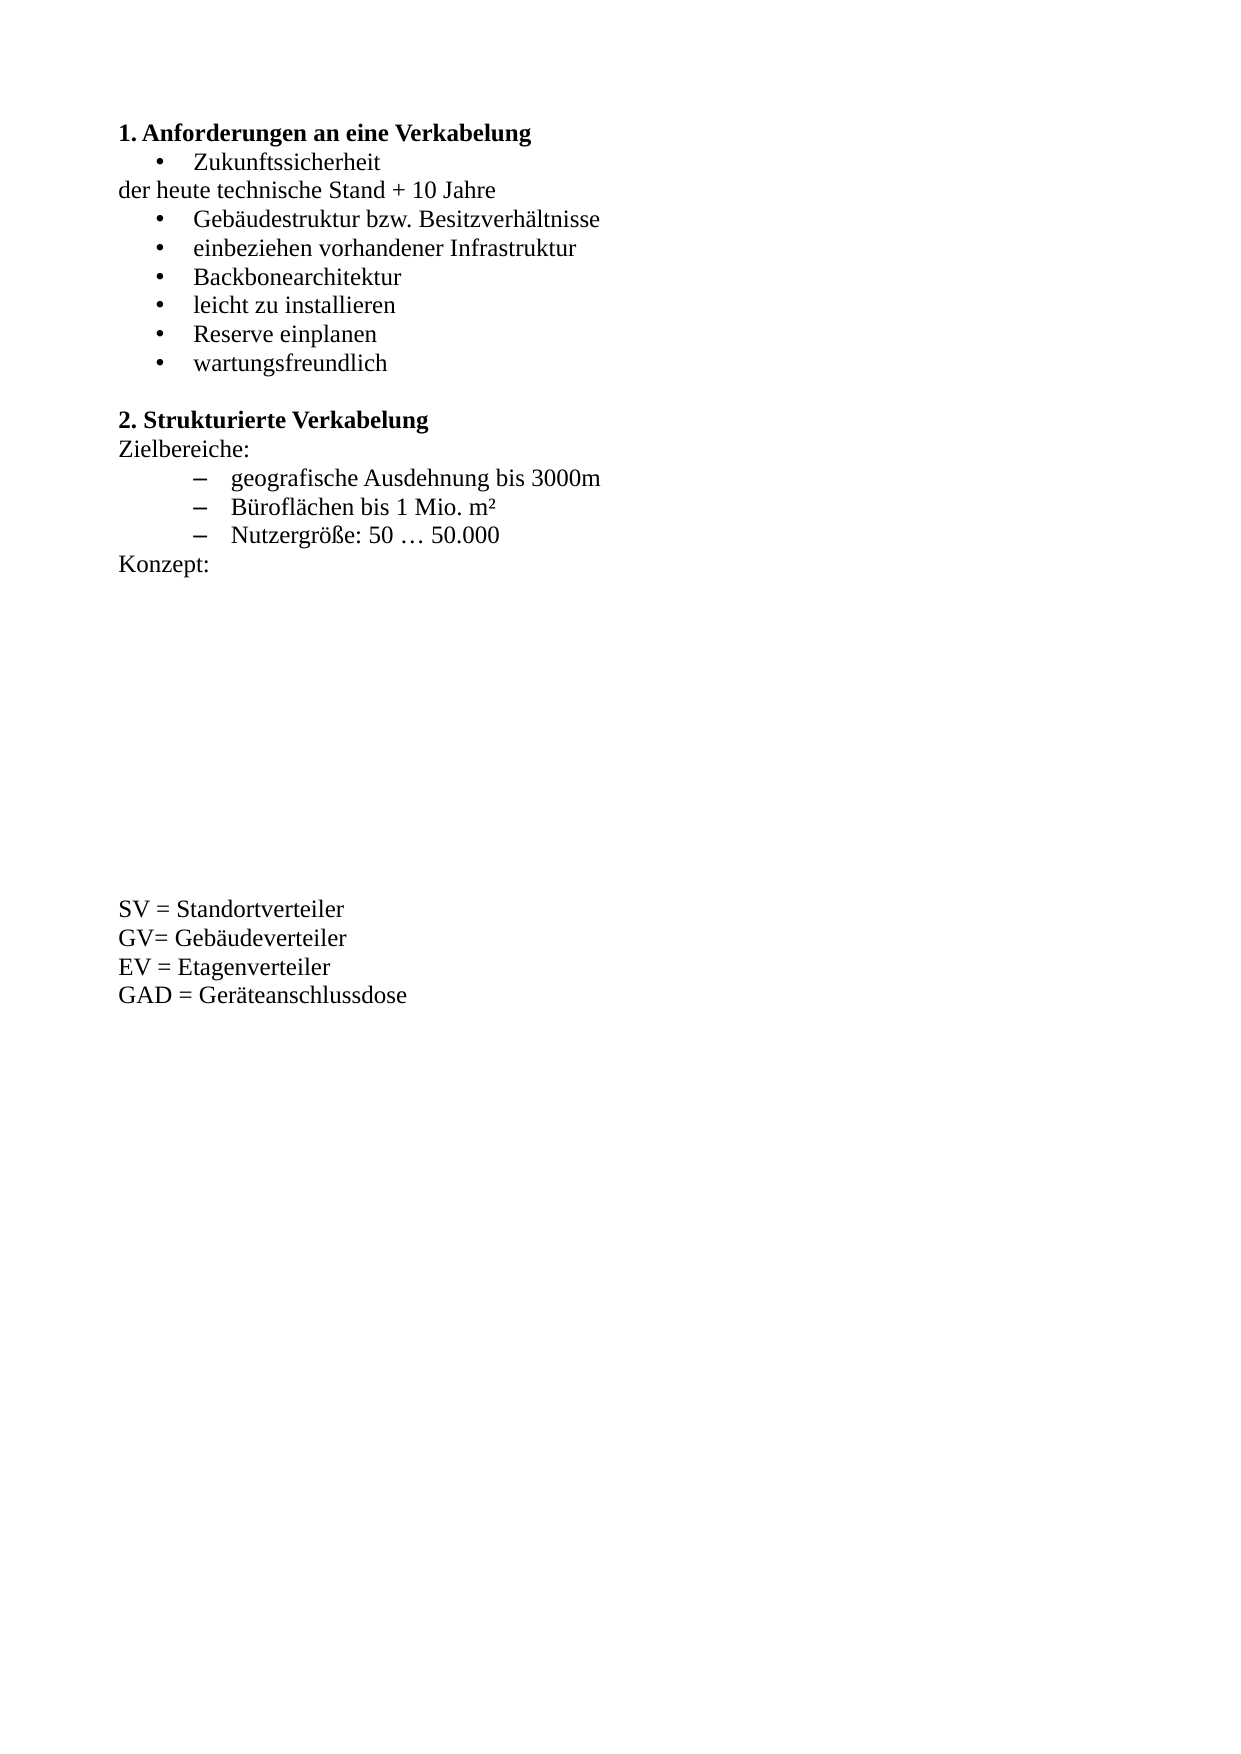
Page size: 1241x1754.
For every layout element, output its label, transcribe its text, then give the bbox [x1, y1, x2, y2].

text Zielbereiche: [118, 434, 1122, 463]
list leicht zu installieren [156, 291, 1122, 319]
text 2. Strukturierte Verkabelung [118, 406, 1122, 434]
list geografische Ausdehnung bis 3000m [193, 463, 1122, 492]
list Gebäudestruktur bzw. Besitzverhältnisse [156, 204, 1122, 233]
text SV = Standortverteiler [118, 894, 1122, 923]
list Zukunftssicherheit [156, 147, 1122, 176]
list einbeziehen vorhandener Infrastruktur [156, 233, 1122, 262]
text EV = Etagenverteiler [118, 952, 1122, 981]
list Backbonearchitektur [156, 262, 1122, 291]
list wartungsfreundlich [156, 348, 1122, 377]
text Konzept: [118, 549, 1122, 578]
text der heute technische Stand + 10 Jahre [118, 176, 1122, 204]
list Reserve einplanen [156, 319, 1122, 348]
text GV= Gebäudeverteiler [118, 923, 1122, 952]
list Büroflächen bis 1 Mio. m² [193, 492, 1122, 521]
text 1. Anforderungen an eine Verkabelung [118, 118, 1122, 147]
text GAD = Geräteanschlussdose [118, 981, 1122, 1009]
list Nutzergröße: 50 … 50.000 [193, 521, 1122, 549]
